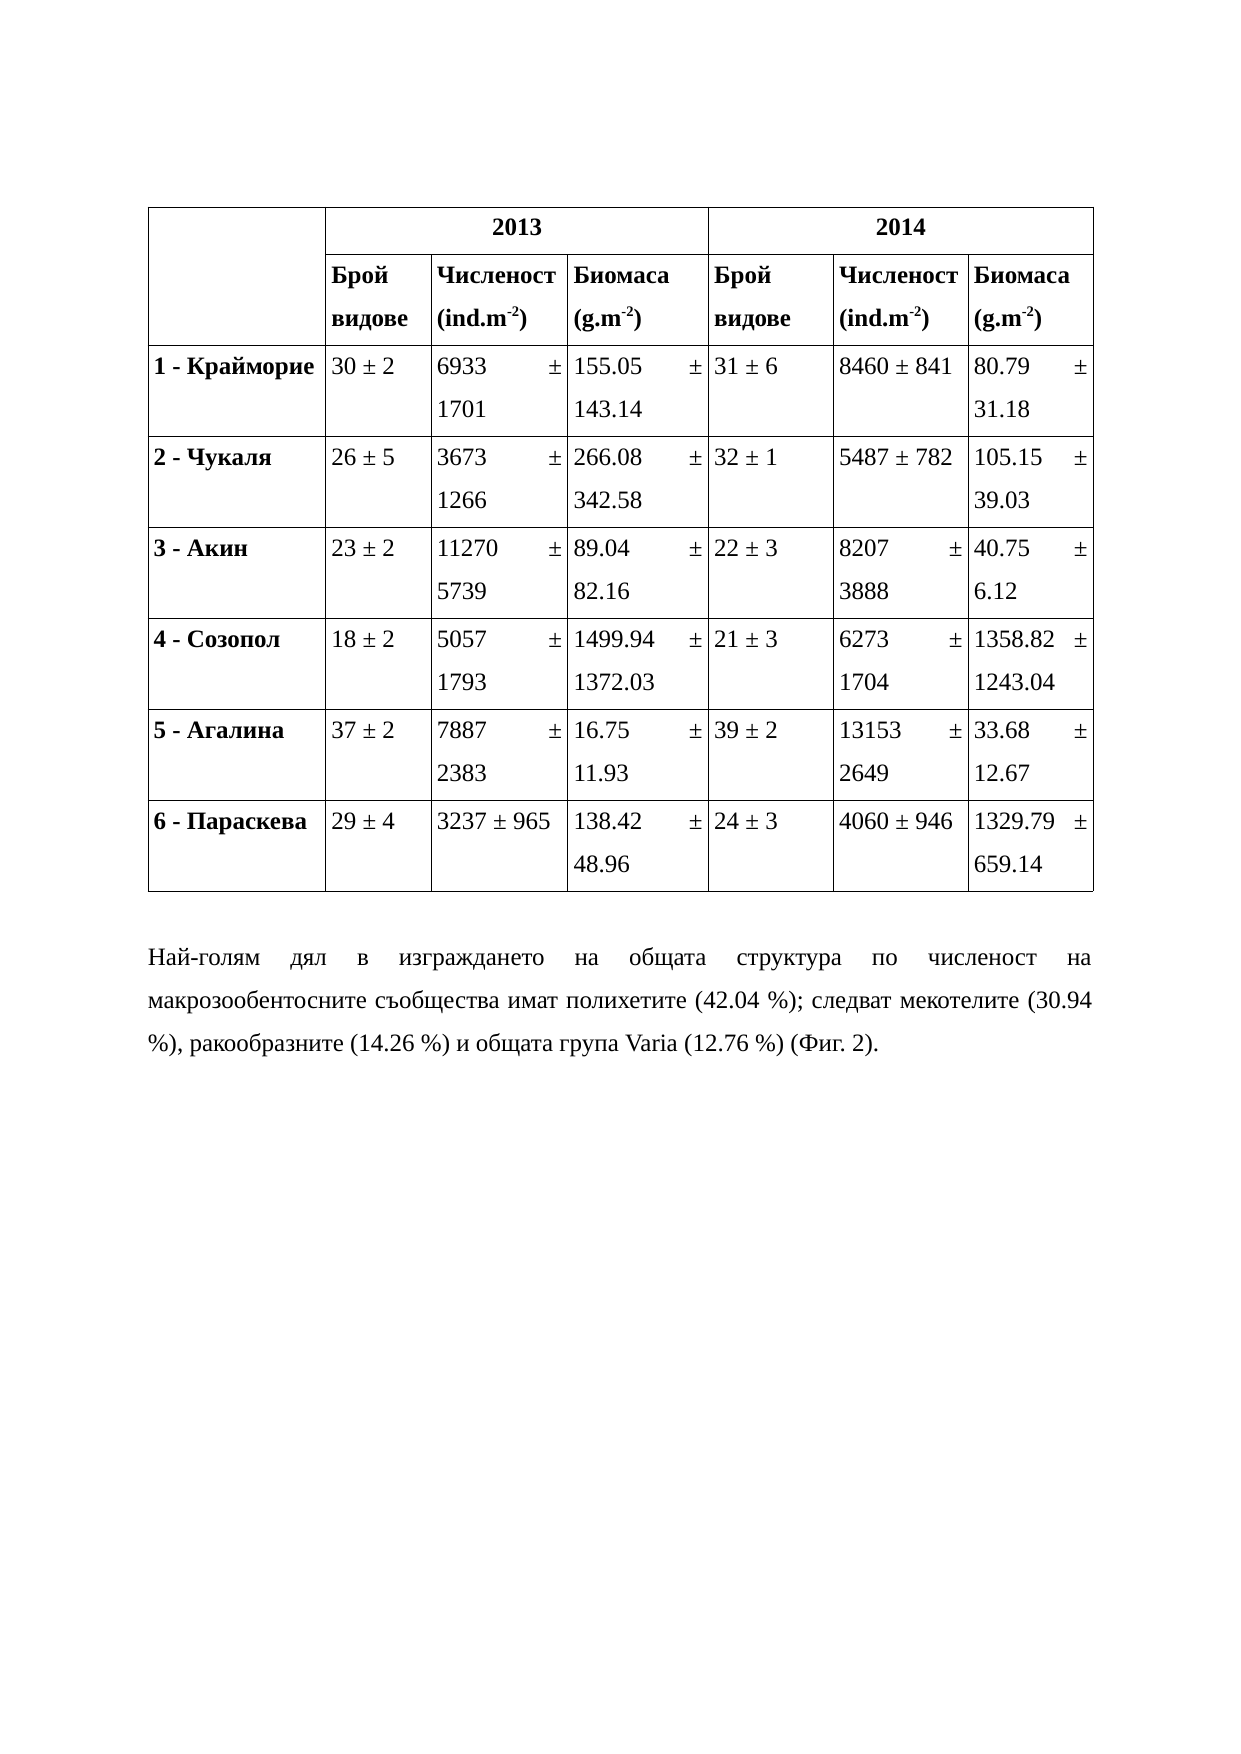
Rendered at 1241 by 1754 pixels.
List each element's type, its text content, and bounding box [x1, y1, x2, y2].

table_cell 11270 ± 5739 [432, 528, 567, 618]
table_cell 13153 ± 2649 [834, 710, 968, 800]
table_cell 21 ± 3 [709, 619, 833, 709]
table_cell 31 ± 6 [709, 346, 833, 436]
table_header 2014 [709, 208, 1093, 254]
table_header 2013 [326, 208, 708, 254]
table_cell 37 ± 2 [326, 710, 431, 800]
table_cell 23 ± 2 [326, 528, 431, 618]
table_cell 30 ± 2 [326, 346, 431, 436]
table_cell 80.79 ± 31.18 [969, 346, 1093, 436]
text Най-голям дял в изграждането на общата структура по численост на макрозообентосните съобщества имат полихетите (42.04 %); следват мекотелите (30.94 %), ракообразните (14.26 %) и общата група Varia (12.76 %) (Фиг. 2). [148, 942, 1093, 1057]
table_cell 24 ± 3 [709, 801, 833, 891]
table_header [149, 208, 325, 345]
table_cell 1499.94 ± 1372.03 [568, 619, 708, 709]
table_cell 5 - Агалина [149, 710, 325, 800]
table_cell Численост (ind.m-2) [432, 255, 567, 345]
table_cell 266.08 ± 342.58 [568, 437, 708, 527]
table_cell 3673 ± 1266 [432, 437, 567, 527]
table_cell 5487 ± 782 [834, 437, 968, 527]
table_cell 5057 ± 1793 [432, 619, 567, 709]
table_cell 6273 ± 1704 [834, 619, 968, 709]
table_cell 2 - Чукаля [149, 437, 325, 527]
table_cell 18 ± 2 [326, 619, 431, 709]
table_cell 7887 ± 2383 [432, 710, 567, 800]
table_cell 16.75 ± 11.93 [568, 710, 708, 800]
table_cell 40.75 ± 6.12 [969, 528, 1093, 618]
table_cell 3237 ± 965 [432, 801, 567, 891]
table_cell 39 ± 2 [709, 710, 833, 800]
table_cell 3 - Акин [149, 528, 325, 618]
table_cell Брой видове [326, 255, 431, 345]
table_cell 6 - Параскева [149, 801, 325, 891]
table_cell 26 ± 5 [326, 437, 431, 527]
table_cell Биомаса (g.m-2) [568, 255, 708, 345]
table_cell 29 ± 4 [326, 801, 431, 891]
table_cell Численост (ind.m-2) [834, 255, 968, 345]
table_cell Биомаса (g.m-2) [969, 255, 1093, 345]
table_cell 22 ± 3 [709, 528, 833, 618]
table_cell 32 ± 1 [709, 437, 833, 527]
table_cell 1358.82 ± 1243.04 [969, 619, 1093, 709]
table_cell 4 - Созопол [149, 619, 325, 709]
table_cell Брой видове [709, 255, 833, 345]
table_cell 6933 ± 1701 [432, 346, 567, 436]
table_cell 105.15 ± 39.03 [969, 437, 1093, 527]
table_cell 1329.79 ± 659.14 [969, 801, 1093, 891]
table_cell 8460 ± 841 [834, 346, 968, 436]
table_cell 1 - Крайморие [149, 346, 325, 436]
table_cell 155.05 ± 143.14 [568, 346, 708, 436]
table_cell 33.68 ± 12.67 [969, 710, 1093, 800]
table_cell 8207 ± 3888 [834, 528, 968, 618]
table_cell 138.42 ± 48.96 [568, 801, 708, 891]
table_cell 4060 ± 946 [834, 801, 968, 891]
table_cell 89.04 ± 82.16 [568, 528, 708, 618]
